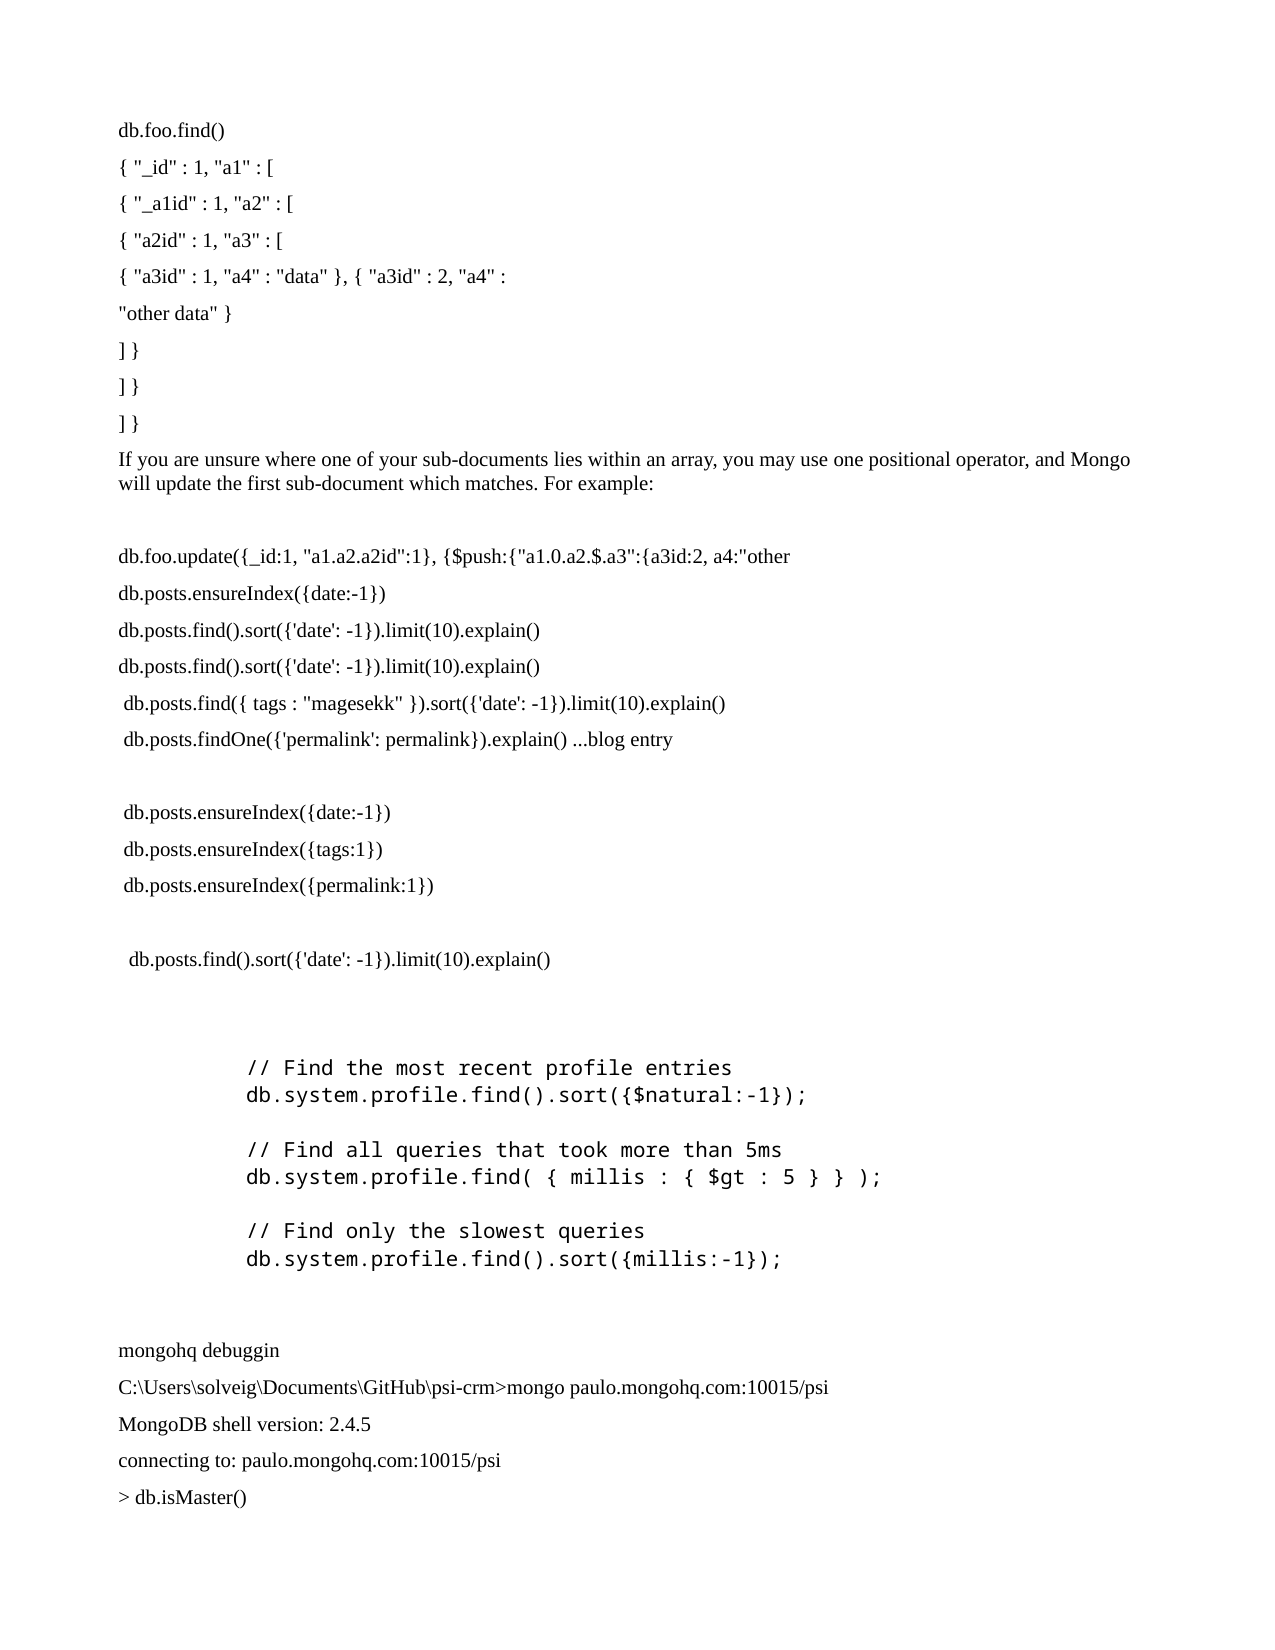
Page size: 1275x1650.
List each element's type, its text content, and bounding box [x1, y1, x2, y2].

text ] } [118, 411, 1157, 435]
text db.posts.find().sort({'date': -1}).limit(10).explain() [118, 617, 1157, 642]
text C:\Users\solveig\Documents\GitHub\psi-crm>mongo paulo.mongohq.com:10015/psi [118, 1375, 1157, 1399]
text MongoDB shell version: 2.4.5 [118, 1411, 1157, 1436]
text mongohq debuggin [118, 1338, 1157, 1362]
text If you are unsure where one of your sub-documents lies within an array, you may use one positional operator, and Mongo will update the first sub-document which matches. For example: [118, 447, 1157, 495]
text > db.isMaster() [118, 1484, 1157, 1509]
text db.foo.update({_id:1, "a1.a2.a2id":1}, {$push:{"a1.0.a2.$.a3":{a3id:2, a4:"other [118, 544, 1157, 568]
text db.posts.find().sort({'date': -1}).limit(10).explain() [118, 654, 1157, 678]
text { "_a1id" : 1, "a2" : [ [118, 191, 1157, 215]
text db.posts.find({ tags : "magesekk" }).sort({'date': -1}).limit(10).explain() [118, 691, 1157, 715]
text { "a2id" : 1, "a3" : [ [118, 228, 1157, 252]
text { "a3id" : 1, "a4" : "data" }, { "a3id" : 2, "a4" : [118, 264, 1157, 288]
text db.posts.ensureIndex({date:-1}) [118, 581, 1157, 605]
text db.posts.findOne({'permalink': permalink}).explain() ...blog entry [118, 727, 1157, 751]
text db.posts.ensureIndex({tags:1}) [118, 837, 1157, 861]
text "other data" } [118, 301, 1157, 325]
text ] } [118, 374, 1157, 398]
text db.posts.ensureIndex({permalink:1}) [118, 873, 1157, 897]
text { "_id" : 1, "a1" : [ [118, 155, 1157, 179]
text connecting to: paulo.mongohq.com:10015/psi [118, 1448, 1157, 1472]
text db.posts.ensureIndex({date:-1}) [118, 800, 1157, 824]
text ] } [118, 337, 1157, 362]
text db.foo.find() [118, 118, 1157, 142]
text db.posts.find().sort({'date': -1}).limit(10).explain() [118, 947, 1157, 971]
